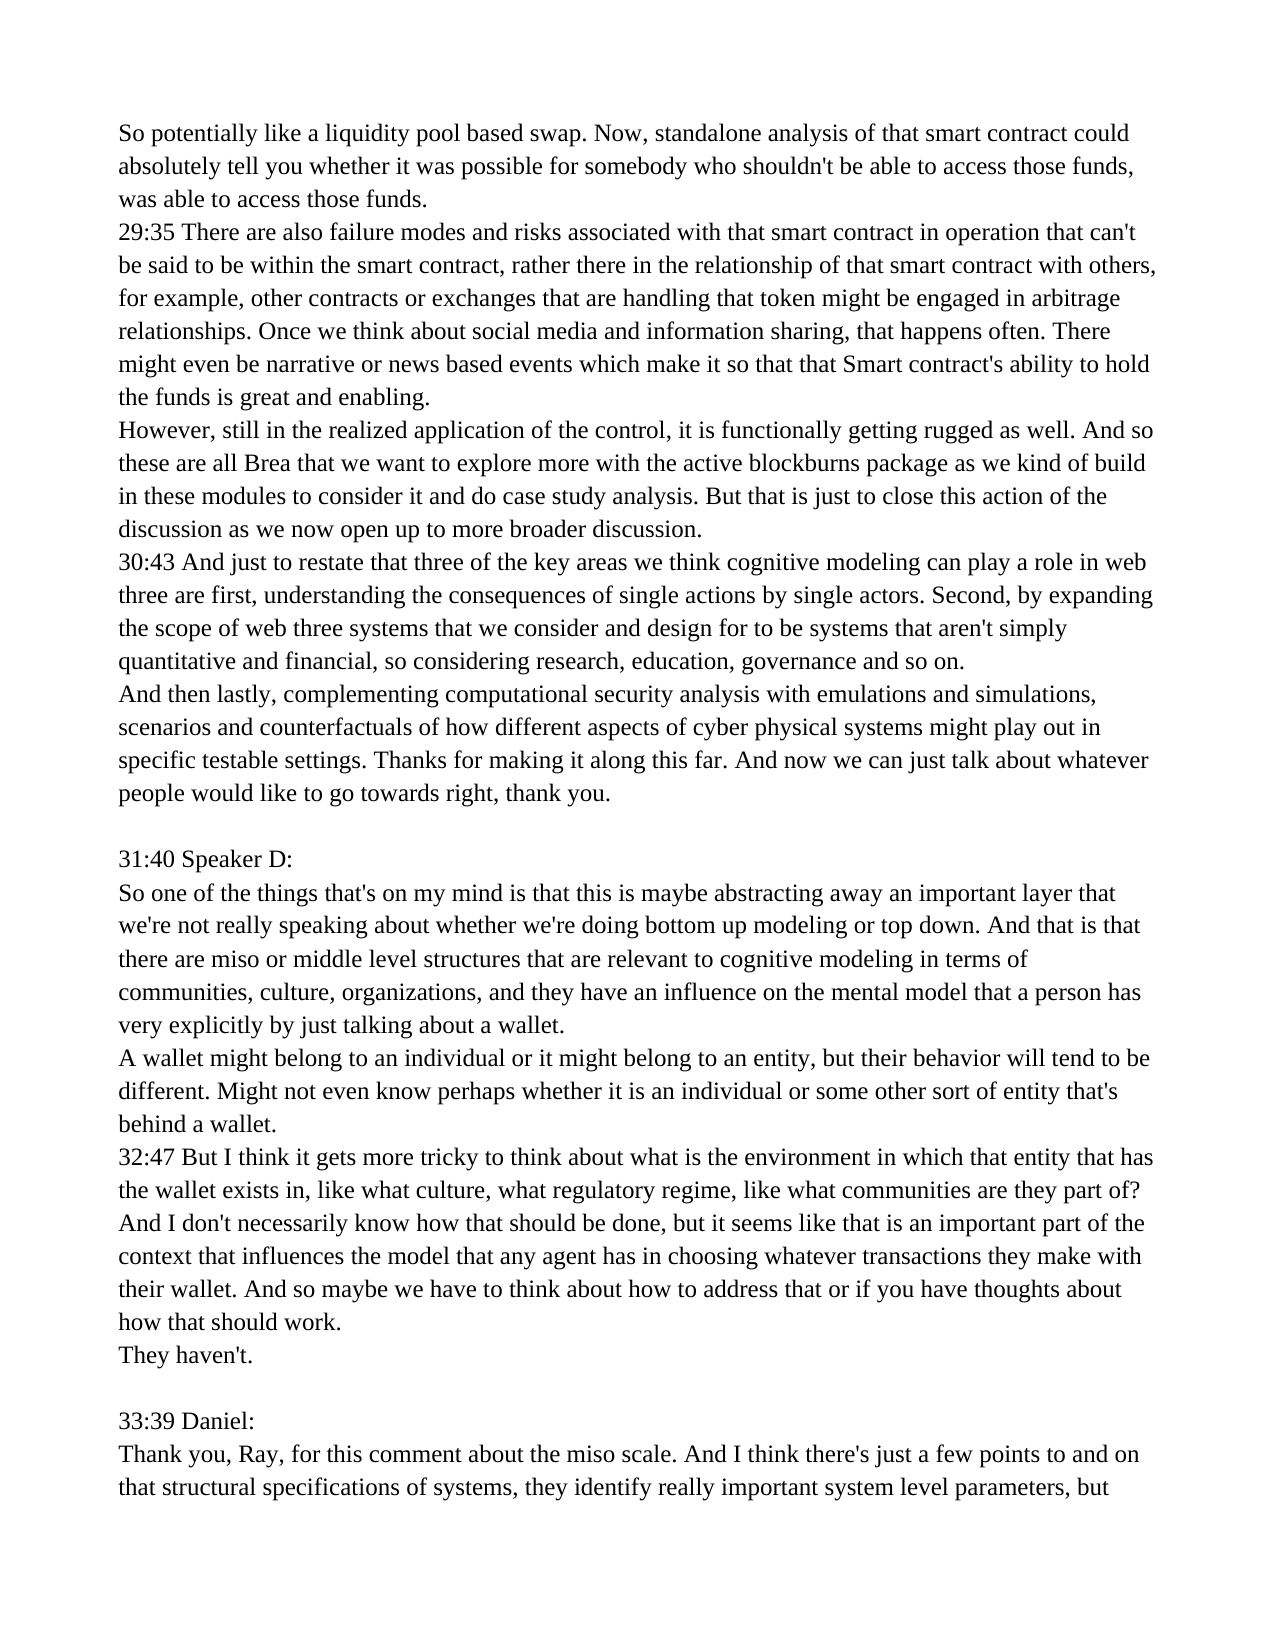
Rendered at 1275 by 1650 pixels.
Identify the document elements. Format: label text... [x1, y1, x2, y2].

text 33:39 Daniel: [118, 1406, 1157, 1435]
text So potentially like a liquidity pool based swap. Now, standalone analysis of that smart contract could absolutely tell you whether it was possible for somebody who shouldn't be able to access those funds, was able to access those funds. [118, 118, 1157, 213]
text They haven't. [118, 1340, 1157, 1369]
text 31:40 Speaker D: [118, 844, 1157, 873]
text So one of the things that's on my mind is that this is maybe abstracting away an important layer that we're not really speaking about whether we're doing bottom up modeling or top down. And that is that there are miso or middle level structures that are relevant to cognitive modeling in terms of communities, culture, organizations, and they have an influence on the mental model that a person has very explicitly by just talking about a wallet. [118, 878, 1157, 1038]
text 32:47 But I think it gets more tricky to think about what is the environment in which that entity that has the wallet exists in, like what culture, what regulatory regime, like what communities are they part of? And I don't necessarily know how that should be done, but it seems like that is an important part of the context that influences the model that any agent has in choosing whatever transactions they make with their wallet. And so maybe we have to think about how to address that or if you have thoughts about how that should work. [118, 1142, 1157, 1336]
text And then lastly, complementing computational security analysis with emulations and simulations, scenarios and counterfactuals of how different aspects of cyber physical systems might play out in specific testable settings. Thanks for making it along this far. And now we can just talk about whatever people would like to go towards right, thank you. [118, 679, 1157, 807]
text 30:43 And just to restate that three of the key areas we think cognitive modeling can play a role in web three are first, understanding the consequences of single actions by single actors. Second, by expanding the scope of web three systems that we consider and design for to be systems that aren't simply quantitative and financial, so considering research, education, governance and so on. [118, 547, 1157, 675]
text A wallet might belong to an individual or it might belong to an entity, but their behavior will tend to be different. Might not even know perhaps whether it is an individual or some other sort of entity that's behind a wallet. [118, 1043, 1157, 1137]
text 29:35 There are also failure modes and risks associated with that smart contract in operation that can't be said to be within the smart contract, rather there in the relationship of that smart contract with others, for example, other contracts or exchanges that are handling that token might be engaged in arbitrage relationships. Once we think about social media and information sharing, that happens often. There might even be narrative or news based events which make it so that that Smart contract's ability to hold the funds is great and enabling. [118, 217, 1157, 411]
text However, still in the realized application of the control, it is functionally getting rugged as well. And so these are all Brea that we want to explore more with the active blockburns package as we kind of build in these modules to consider it and do case study analysis. But that is just to close this action of the discussion as we now open up to more broader discussion. [118, 415, 1157, 543]
text Thank you, Ray, for this comment about the miso scale. And I think there's just a few points to and on that structural specifications of systems, they identify really important system level parameters, but [118, 1439, 1157, 1501]
